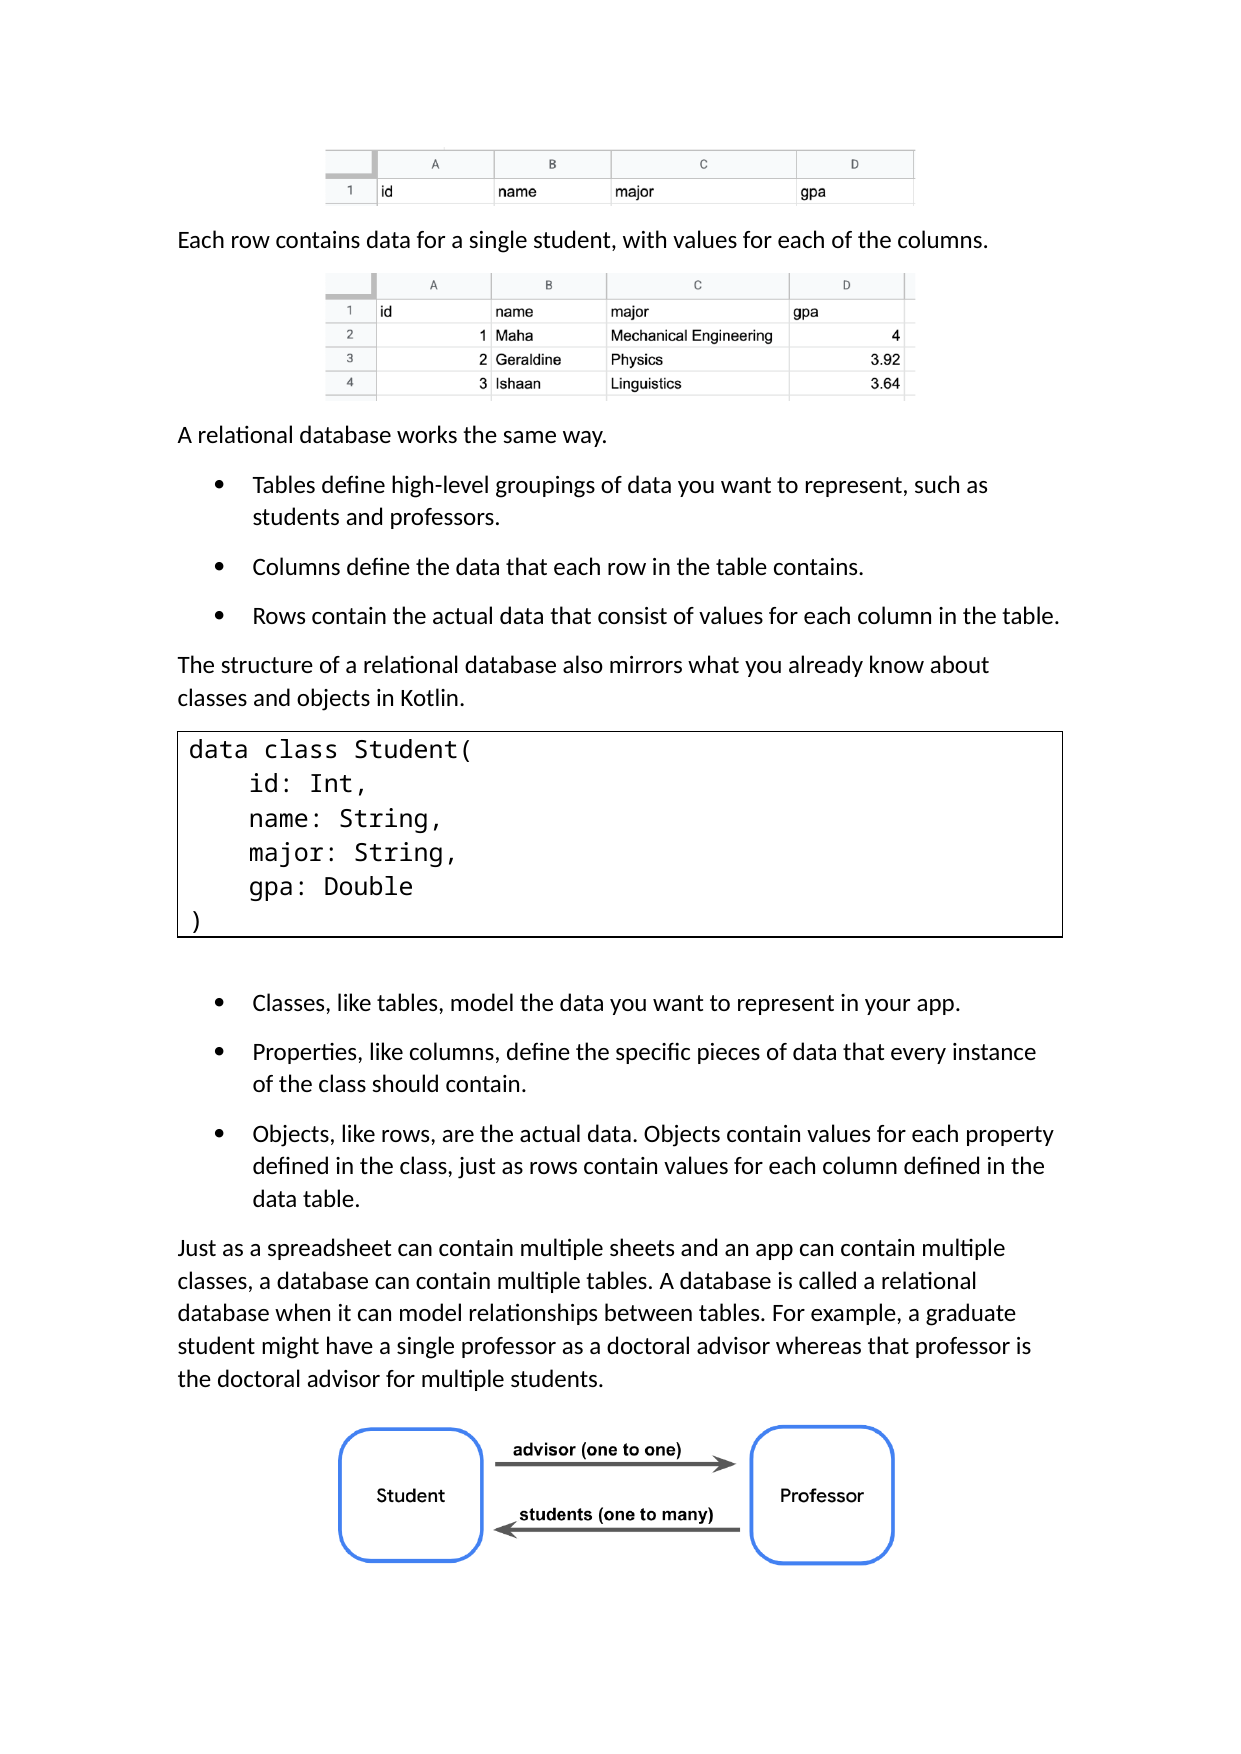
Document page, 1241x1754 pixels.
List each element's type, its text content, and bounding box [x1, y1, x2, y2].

list Properties, like columns, define the specific pieces of data that every instance of the class should contain. [215, 1036, 1063, 1099]
list Rows contain the actual data that consist of values for each column in the table. [215, 600, 1063, 630]
table_header data class Student( id: Int, name: String, major: String, gpa: Double ) [178, 732, 1062, 936]
list Tables define high-level groupings of data you want to represent, such as students and professors. [215, 469, 1063, 532]
text Each row contains data for a single student, with values for each of the columns. [177, 224, 1063, 254]
text A relational database works the same way. [177, 419, 1063, 450]
text The structure of a relational database also mirrors what you already know about classes and objects in Kotlin. [177, 649, 1063, 712]
text Just as a spreadsheet can contain multiple sheets and an app can contain multiple classes, a database can contain multiple tables. A database is called a relational database when it can model relationships between tables. For example, a graduate student might have a single professor as a doctoral advisor whereas that professor is the doctoral advisor for multiple students. [177, 1232, 1063, 1393]
list Classes, like tables, model the data you want to represent in your app. [215, 987, 1063, 1017]
list Objects, like rows, are the actual data. Objects contain values for each property defined in the class, just as rows contain values for each column defined in the data table. [215, 1118, 1063, 1214]
list Columns define the data that each row in the table contains. [215, 551, 1063, 581]
